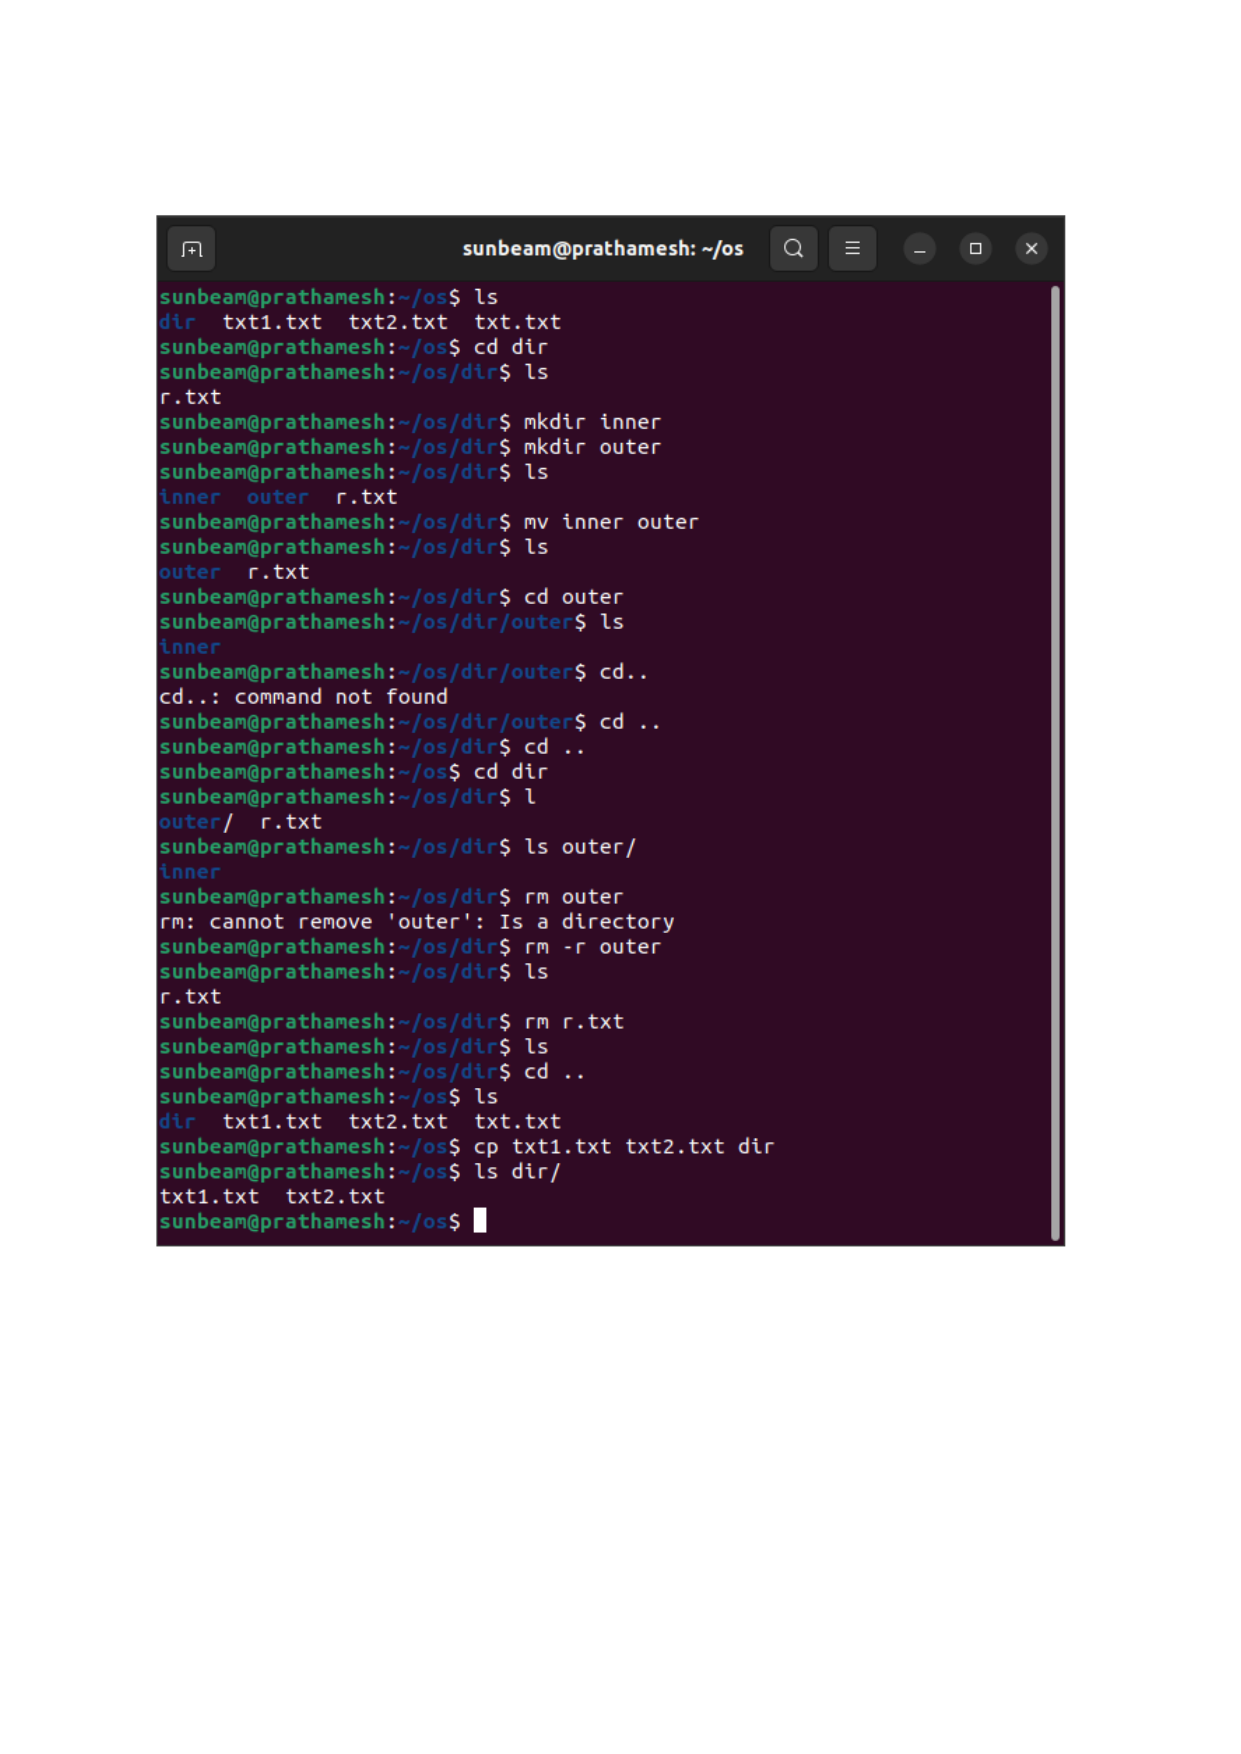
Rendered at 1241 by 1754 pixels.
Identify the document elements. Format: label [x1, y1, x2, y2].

picture [130, 189, 1092, 1273]
